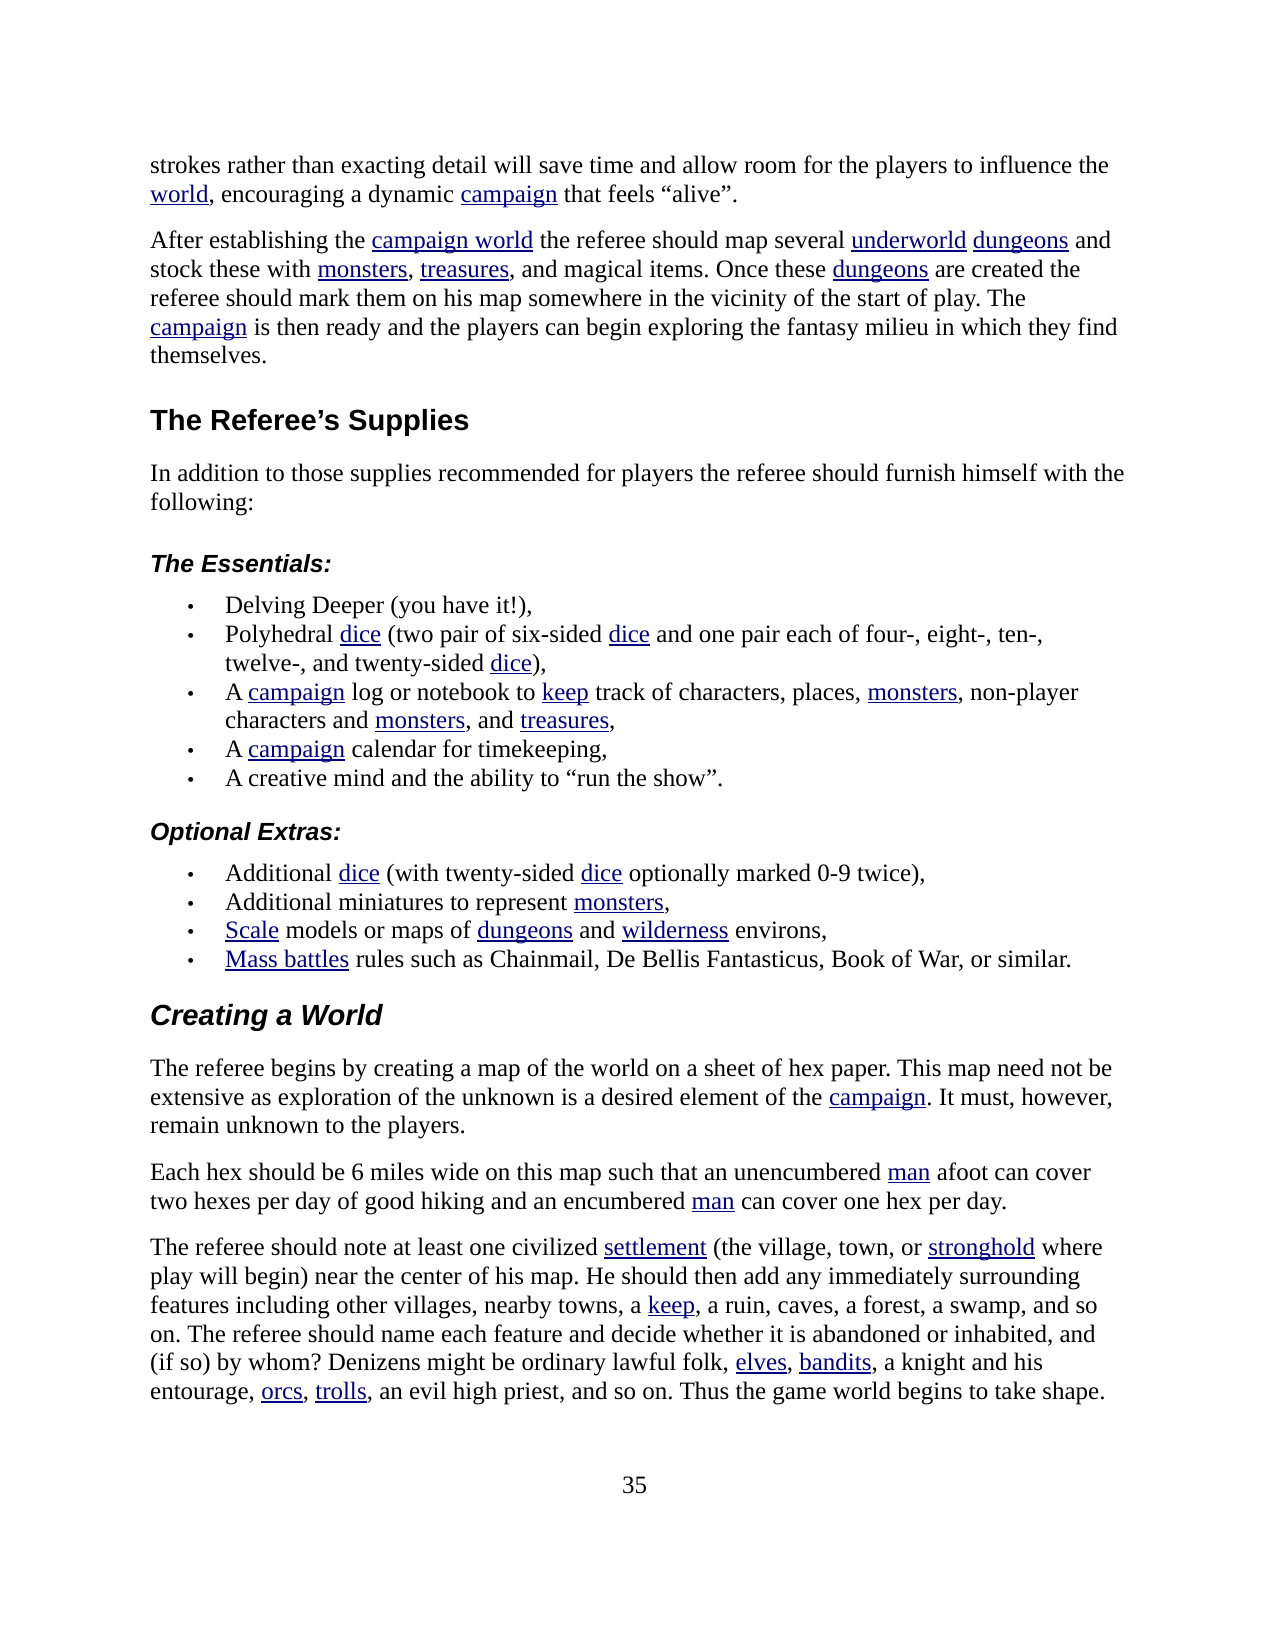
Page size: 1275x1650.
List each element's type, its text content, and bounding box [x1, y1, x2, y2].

subtitle Optional Extras: [150, 817, 1125, 845]
list A campaign log or notebook to keep track of characters, places, monsters, non-player characters and monsters, and treasures, [187, 677, 1125, 734]
list Delving Deeper (you have it!), [187, 591, 1125, 619]
text Each hex should be 6 miles wide on this map such that an unencumbered man afoot can cover two hexes per day of good hiking and an encumbered man can cover one hex per day. [150, 1157, 1125, 1214]
list Scale models or maps of dungeons and wilderness environs, [187, 915, 1125, 944]
text The referee should note at least one civilized settlement (the village, town, or stronghold where play will begin) near the center of his map. He should then add any immediately surrounding features including other villages, nearby towns, a keep, a ruin, caves, a forest, a swamp, and so on. The referee should name each feature and decide whether it is abandoned or inhabited, and (if so) by whom? Denizens might be ordinary lawful folk, elves, bandits, a knight and his entourage, orcs, trolls, an evil high priest, and so on. Thus the game world begins to take shape. [150, 1232, 1125, 1405]
list Polyhedral dice (two pair of six-sided dice and one pair each of four-, eight-, ten-, twelve-, and twenty-sided dice), [187, 619, 1125, 677]
list A campaign calendar for timekeeping, [187, 734, 1125, 763]
text strokes rather than exacting detail will save time and allow room for the players to influence the world, encouraging a dynamic campaign that feels “alive”. [150, 150, 1125, 207]
subtitle The Referee’s Supplies [150, 403, 1125, 437]
list A creative mind and the ability to “run the show”. [187, 763, 1125, 792]
list Mass battles rules such as Chainmail, De Bellis Fantasticus, Book of War, or similar. [187, 944, 1125, 973]
text The referee begins by creating a map of the world on a sheet of hex paper. This map need not be extensive as exploration of the unknown is a desired element of the campaign. It must, however, remain unknown to the players. [150, 1053, 1125, 1139]
list Additional dice (with twenty-sided dice optionally marked 0-9 twice), [187, 858, 1125, 887]
subtitle Creating a World [150, 998, 1125, 1031]
subtitle The Essentials: [150, 549, 1125, 578]
text In addition to those supplies recommended for players the referee should furnish himself with the following: [150, 458, 1125, 516]
text After establishing the campaign world the referee should map several underworld dungeons and stock these with monsters, treasures, and magical items. Once these dungeons are created the referee should mark them on his map somewhere in the vicinity of the start of play. The campaign is then ready and the players can begin exploring the fantasy milieu in which they find themselves. [150, 225, 1125, 369]
list Additional miniatures to represent monsters, [187, 887, 1125, 915]
